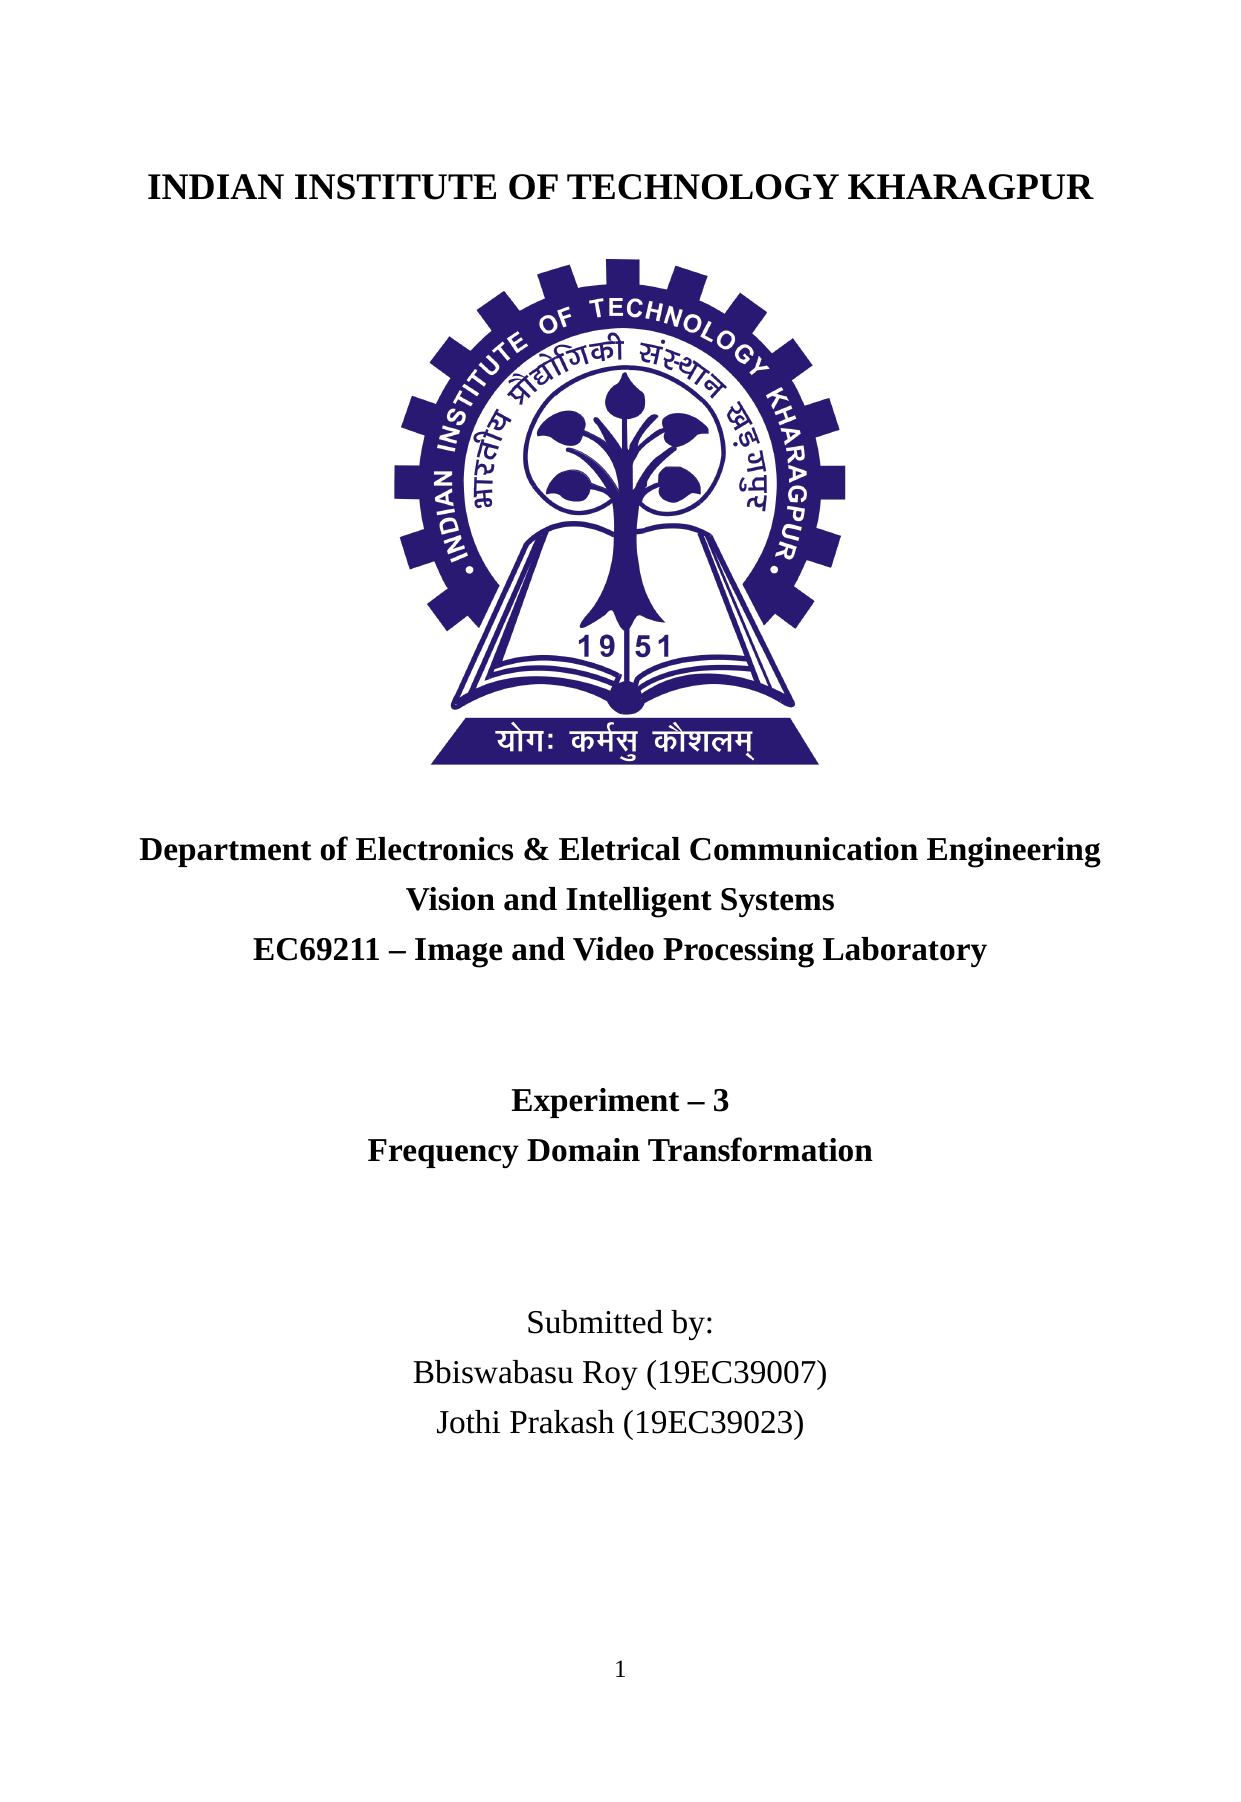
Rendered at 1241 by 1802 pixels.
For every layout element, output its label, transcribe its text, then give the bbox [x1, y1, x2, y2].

text Submitted by: [118, 1302, 1122, 1341]
text Vision and Intelligent Systems [118, 879, 1122, 918]
text Jothi Prakash (19EC39023) [118, 1403, 1122, 1441]
text Frequency Domain Transformation [118, 1130, 1122, 1169]
text INDIAN INSTITUTE OF TECHNOLOGY KHARAGPUR [118, 165, 1122, 208]
picture [394, 259, 846, 765]
text Experiment – 3 [118, 1080, 1122, 1118]
text Bbiswabasu Roy (19EC39007) [118, 1353, 1122, 1391]
text Department of Electronics & Eletrical Communication Engineering [118, 829, 1122, 867]
text EC69211 – Image and Video Processing Laboratory [118, 929, 1122, 968]
